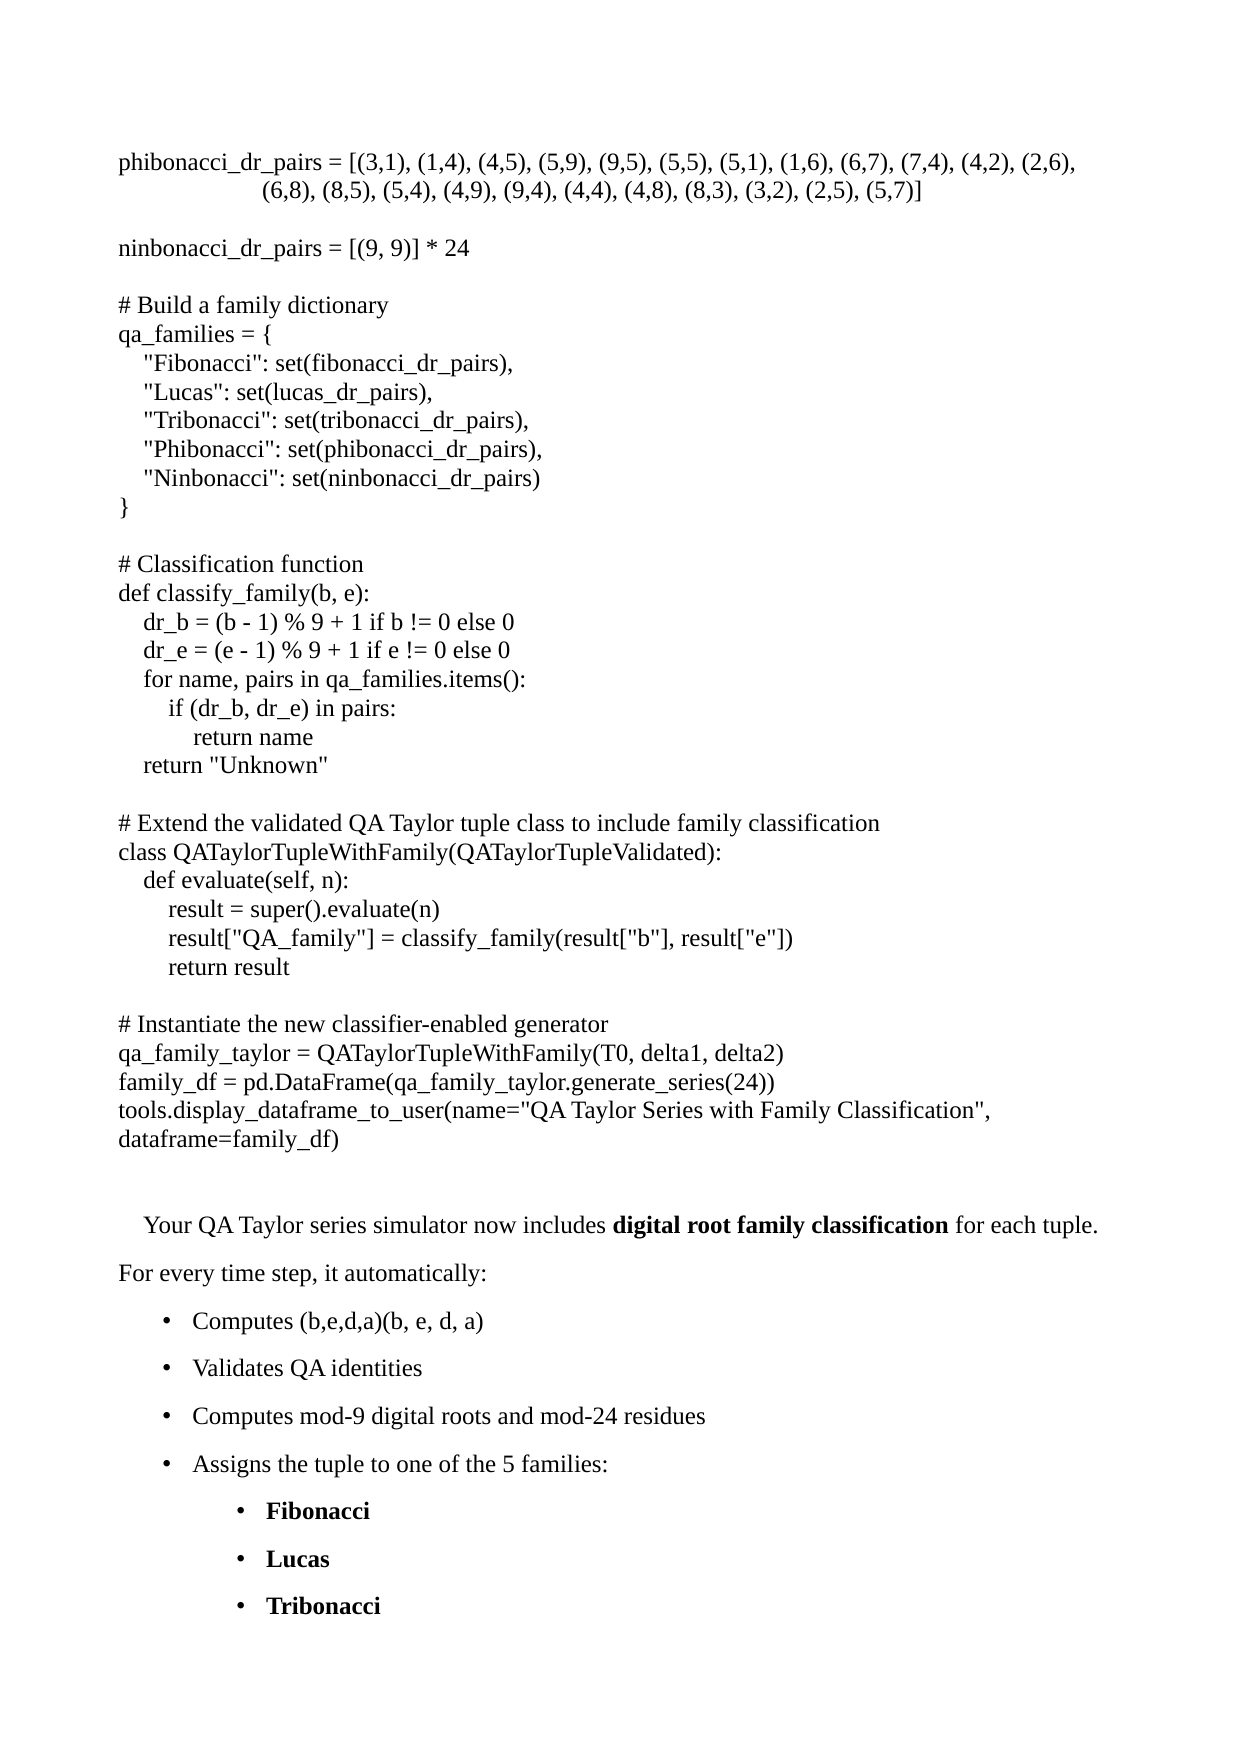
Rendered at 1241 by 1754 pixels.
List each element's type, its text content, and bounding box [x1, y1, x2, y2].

text family_df = pd.DataFrame(qa_family_taylor.generate_series(24)) [118, 1067, 1122, 1096]
list Lucas [236, 1544, 1122, 1573]
text tools.display_dataframe_to_user(name="QA Taylor Series with Family Classification", dataframe=family_df) [118, 1096, 1122, 1153]
list Fibonacci [236, 1496, 1122, 1525]
text # Classification function [118, 549, 1122, 578]
text dr_b = (b - 1) % 9 + 1 if b != 0 else 0 [118, 607, 1122, 636]
text "Phibonacci": set(phibonacci_dr_pairs), [118, 434, 1122, 463]
text return name [118, 722, 1122, 751]
text qa_family_taylor = QATaylorTupleWithFamily(T0, delta1, delta2) [118, 1038, 1122, 1067]
text # Instantiate the new classifier-enabled generator [118, 1009, 1122, 1038]
text if (dr_b, dr_e) in pairs: [118, 693, 1122, 722]
list Computes mod-9 digital roots and mod-24 residues [162, 1401, 1122, 1430]
text class QATaylorTupleWithFamily(QATaylorTupleValidated): [118, 837, 1122, 866]
text for name, pairs in qa_families.items(): [118, 664, 1122, 693]
text ninbonacci_dr_pairs = [(9, 9)] * 24 [118, 233, 1122, 262]
text dr_e = (e - 1) % 9 + 1 if e != 0 else 0 [118, 636, 1122, 664]
list Tribonacci [236, 1591, 1122, 1620]
text def classify_family(b, e): [118, 578, 1122, 607]
text ✅ Your QA Taylor series simulator now includes digital root family classification for each tuple. [118, 1211, 1122, 1239]
text result = super().evaluate(n) [118, 894, 1122, 923]
text For every time step, it automatically: [118, 1258, 1122, 1287]
list Computes (b,e,d,a)(b, e, d, a) [162, 1306, 1122, 1334]
text result["QA_family"] = classify_family(result["b"], result["e"]) [118, 923, 1122, 952]
text } [118, 492, 1122, 521]
text phibonacci_dr_pairs = [(3,1), (1,4), (4,5), (5,9), (9,5), (5,5), (5,1), (1,6), (6,7), (7,4), (4,2), (2,6), [118, 147, 1122, 176]
text "Lucas": set(lucas_dr_pairs), [118, 377, 1122, 406]
text "Ninbonacci": set(ninbonacci_dr_pairs) [118, 463, 1122, 492]
text return "Unknown" [118, 751, 1122, 779]
text (6,8), (8,5), (5,4), (4,9), (9,4), (4,4), (4,8), (8,3), (3,2), (2,5), (5,7)] [118, 176, 1122, 204]
text def evaluate(self, n): [118, 866, 1122, 894]
text qa_families = { [118, 319, 1122, 348]
text # Extend the validated QA Taylor tuple class to include family classification [118, 808, 1122, 837]
text "Fibonacci": set(fibonacci_dr_pairs), [118, 348, 1122, 377]
list Validates QA identities [162, 1353, 1122, 1382]
text return result [118, 952, 1122, 981]
text "Tribonacci": set(tribonacci_dr_pairs), [118, 406, 1122, 434]
list Assigns the tuple to one of the 5 families: [162, 1449, 1122, 1477]
text # Build a family dictionary [118, 291, 1122, 319]
